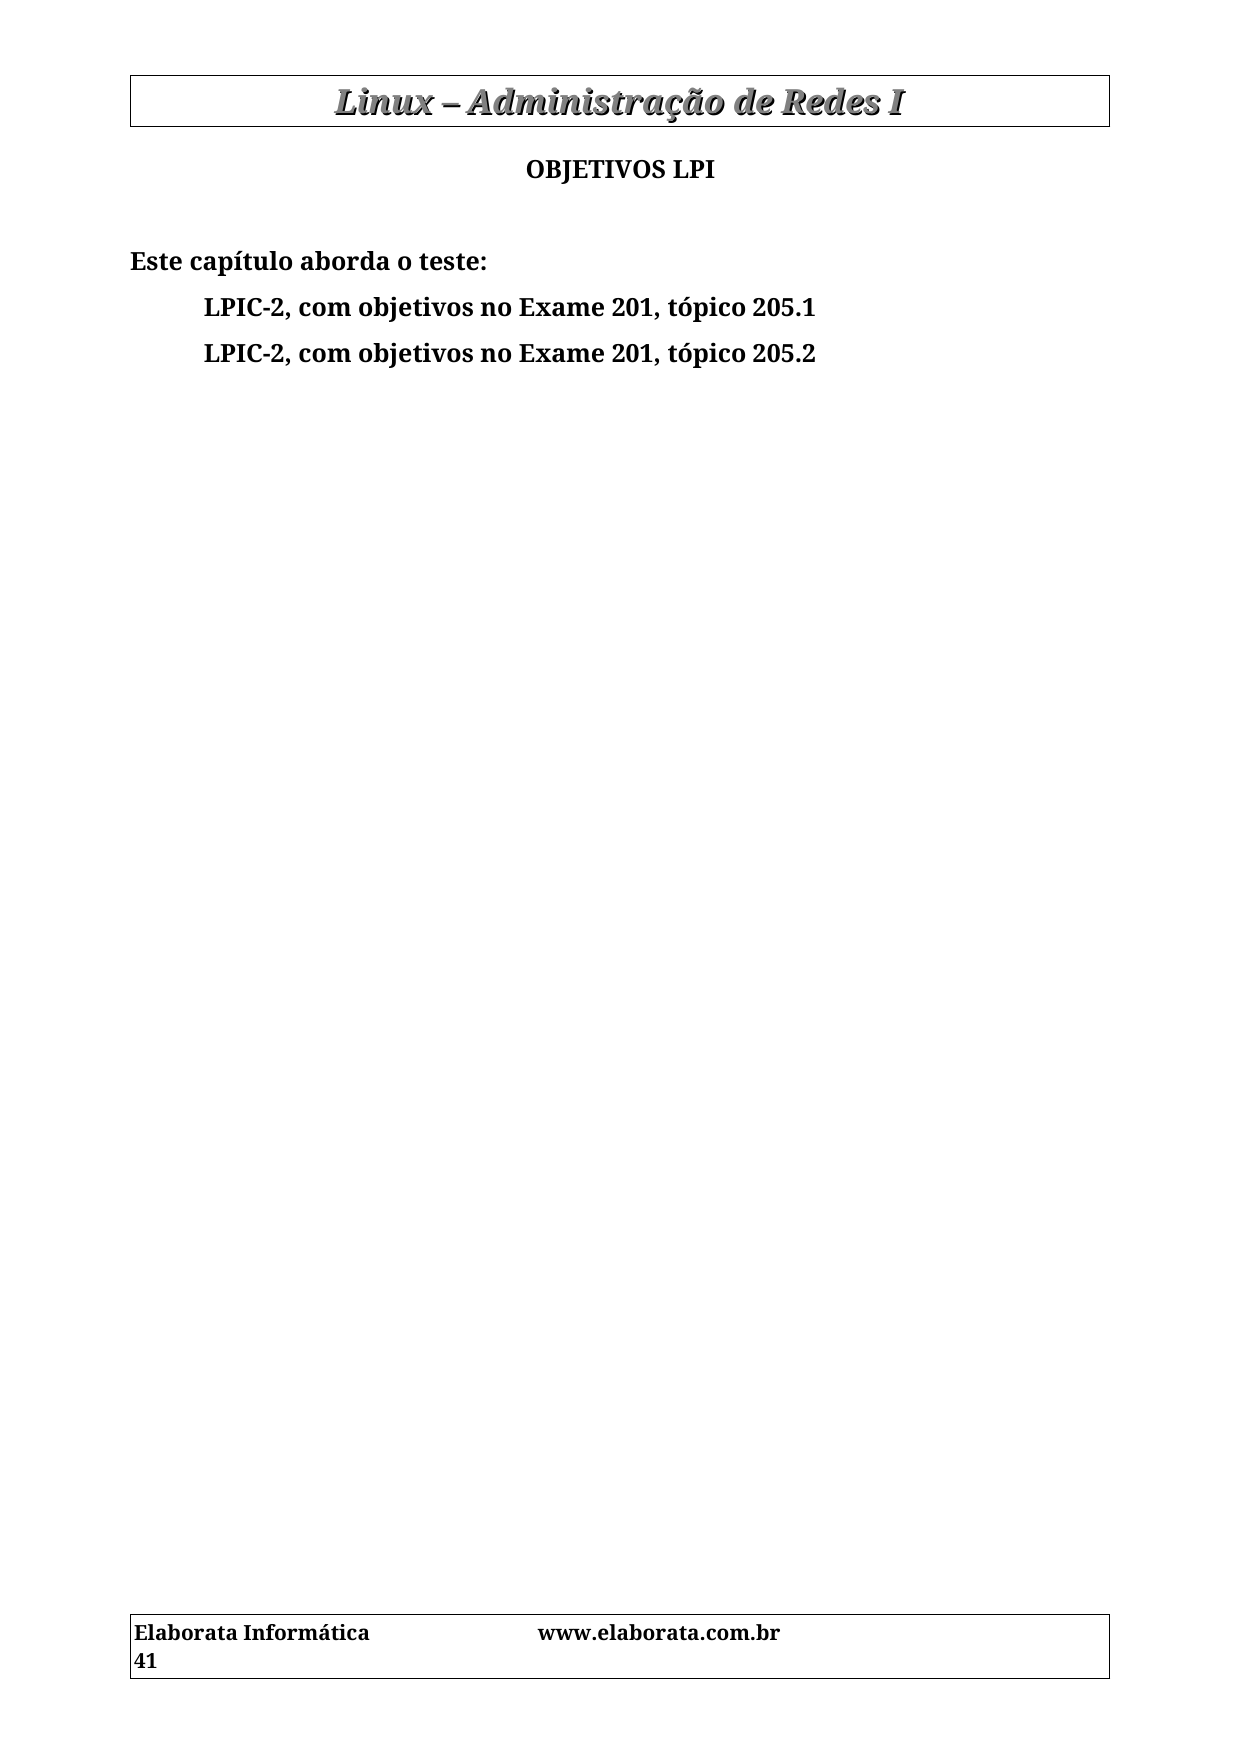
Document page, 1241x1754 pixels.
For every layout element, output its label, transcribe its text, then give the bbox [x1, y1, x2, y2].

text Este capítulo aborda o teste: [130, 244, 1110, 278]
text OBJETIVOS LPI [130, 152, 1110, 186]
text LPIC-2, com objetivos no Exame 201, tópico 205.1 [130, 289, 1110, 324]
text LPIC-2, com objetivos no Exame 201, tópico 205.2 [130, 335, 1110, 369]
